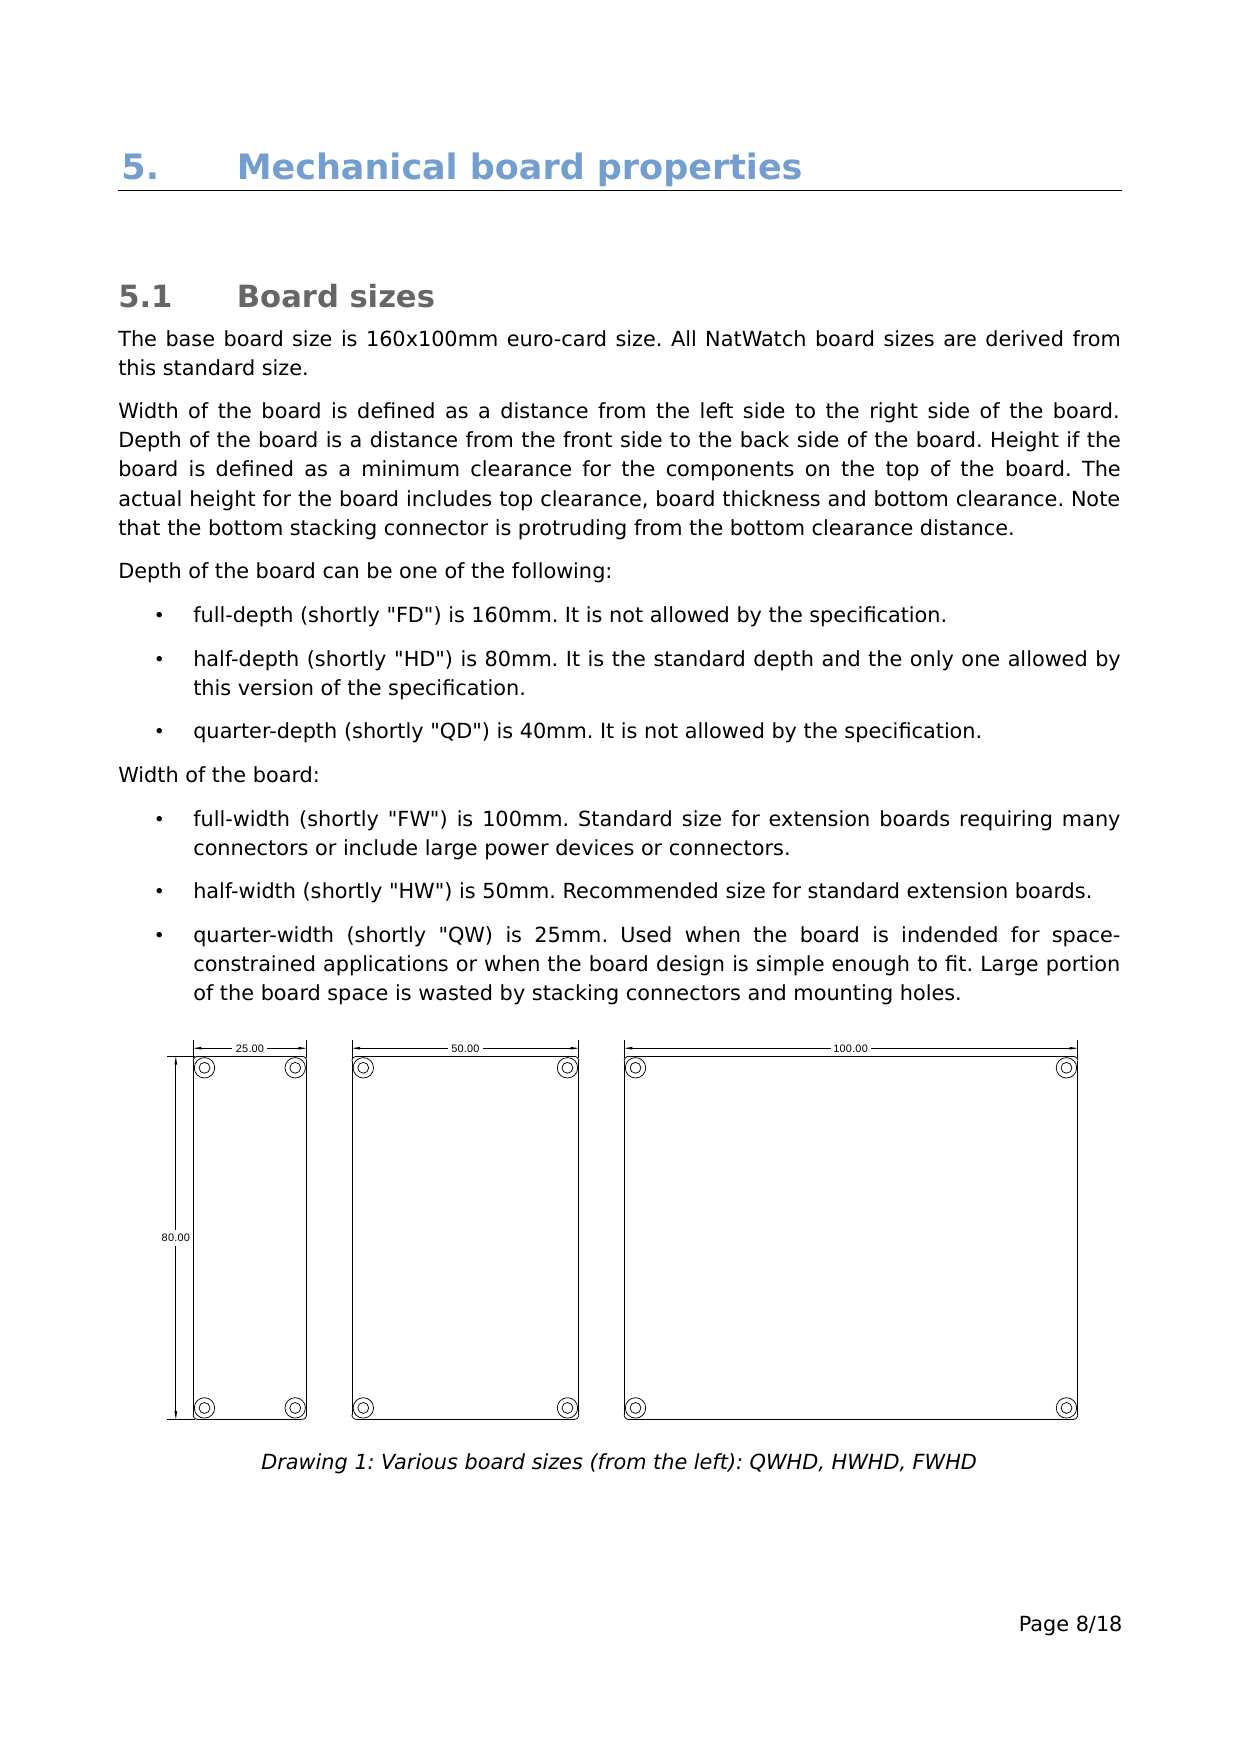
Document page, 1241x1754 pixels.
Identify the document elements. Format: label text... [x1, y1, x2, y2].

list full-width (shortly "FW") is 100mm. Standard size for extension boards requiring many connectors or include large power devices or connectors. [156, 807, 1122, 860]
subtitle Board sizes [118, 279, 1122, 315]
text The base board size is 160x100mm euro-card size. All NatWatch board sizes are derived from this standard size. [118, 327, 1122, 380]
text Depth of the board can be one of the following: [118, 559, 1122, 583]
list quarter-width (shortly "QW) is 25mm. Used when the board is indended for space-constrained applications or when the board design is simple enough to fit. Large portion of the board space is wasted by stacking connectors and mounting holes. [156, 923, 1122, 1005]
list full-depth (shortly "FD") is 160mm. It is not allowed by the specification. [156, 603, 1122, 627]
list quarter-depth (shortly "QD") is 40mm. It is not allowed by the specification. [156, 719, 1122, 743]
text Width of the board is defined as a distance from the left side to the right side of the board. Depth of the board is a distance from the front side to the back side of the board. Height if the board is defined as a minimum clearance for the components on the top of the board. The actual height for the board includes top clearance, board thickness and bottom clearance. Note that the bottom stacking connector is protruding from the bottom clearance distance. [118, 399, 1122, 540]
subtitle Mechanical board properties [118, 144, 1122, 190]
text Width of the board: [118, 763, 1122, 787]
list half-width (shortly "HW") is 50mm. Recommended size for standard extension boards. [156, 879, 1122, 903]
text Drawing 1: Various board sizes (from the left): QWHD, HWHD, FWHD [118, 1450, 1122, 1474]
list half-depth (shortly "HD") is 80mm. It is the standard depth and the only one allowed by this version of the specification. [156, 647, 1122, 700]
